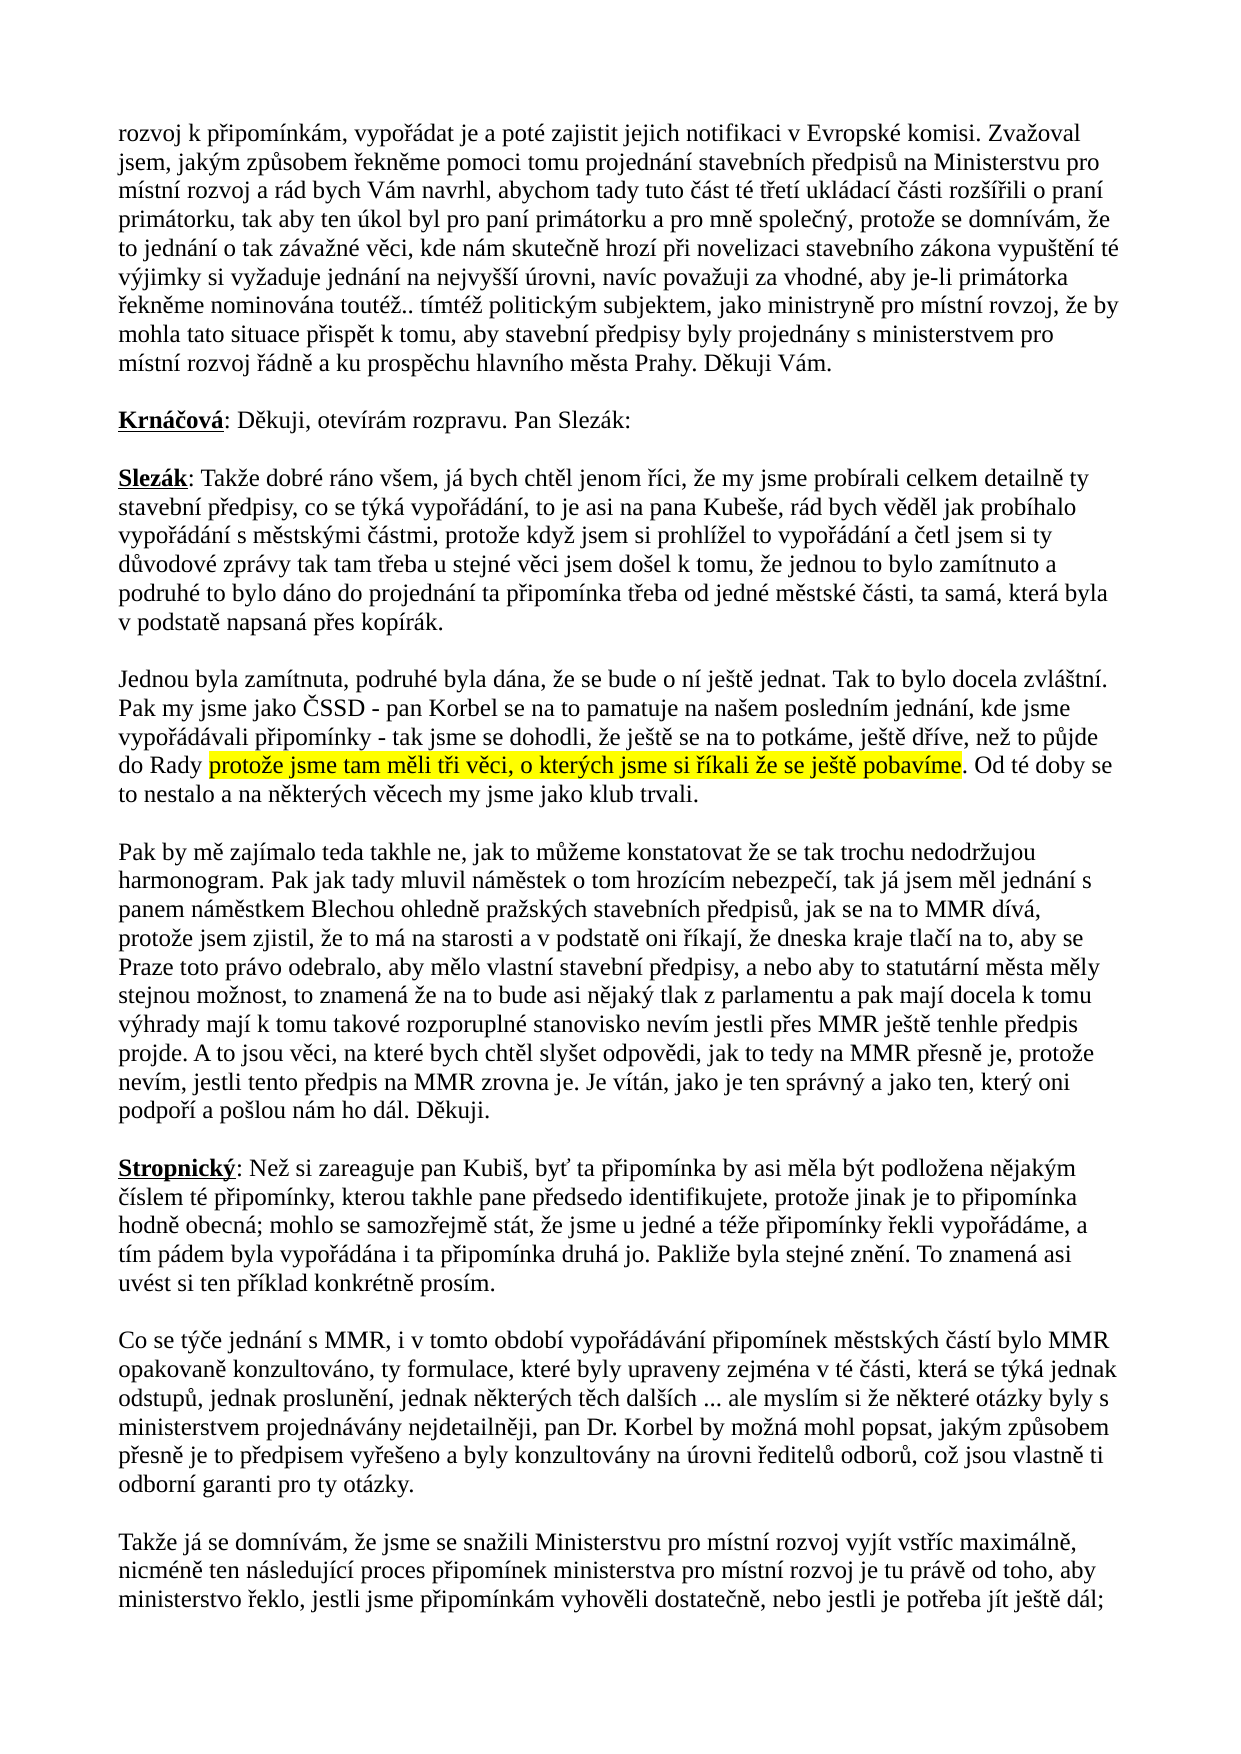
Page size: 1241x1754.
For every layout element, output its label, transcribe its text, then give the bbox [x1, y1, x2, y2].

text Pak by mě zajímalo teda takhle ne, jak to můžeme konstatovat že se tak trochu nedodržujou harmonogram. Pak jak tady mluvil náměstek o tom hrozícím nebezpečí, tak já jsem měl jednání s panem náměstkem Blechou ohledně pražských stavebních předpisů, jak se na to MMR dívá, protože jsem zjistil, že to má na starosti a v podstatě oni říkají, že dneska kraje tlačí na to, aby se Praze toto právo odebralo, aby mělo vlastní stavební předpisy, a nebo aby to statutární města měly stejnou možnost, to znamená že na to bude asi nějaký tlak z parlamentu a pak mají docela k tomu výhrady mají k tomu takové rozporuplné stanovisko nevím jestli přes MMR ještě tenhle předpis projde. A to jsou věci, na které bych chtěl slyšet odpovědi, jak to tedy na MMR přesně je, protože nevím, jestli tento předpis na MMR zrovna je. Je vítán, jako je ten správný a jako ten, který oni podpoří a pošlou nám ho dál. Děkuji. [118, 837, 1122, 1124]
text Stropnický: Než si zareaguje pan Kubiš, byť ta připomínka by asi měla být podložena nějakým číslem té připomínky, kterou takhle pane předsedo identifikujete, protože jinak je to připomínka hodně obecná; mohlo se samozřejmě stát, že jsme u jedné a téže připomínky řekli vypořádáme, a tím pádem byla vypořádána i ta připomínka druhá jo. Pakliže byla stejné znění. To znamená asi uvést si ten příklad konkrétně prosím. [118, 1153, 1122, 1297]
text Jednou byla zamítnuta, podruhé byla dána, že se bude o ní ještě jednat. Tak to bylo docela zvláštní. Pak my jsme jako ČSSD - pan Korbel se na to pamatuje na našem posledním jednání, kde jsme vypořádávali připomínky - tak jsme se dohodli, že ještě se na to potkáme, ještě dříve, než to půjde do Rady protože jsme tam měli tři věci, o kterých jsme si říkali že se ještě pobavíme. Od té doby se to nestalo a na některých věcech my jsme jako klub trvali. [118, 664, 1122, 808]
text rozvoj k připomínkám, vypořádat je a poté zajistit jejich notifikaci v Evropské komisi. Zvažoval jsem, jakým způsobem řekněme pomoci tomu projednání stavebních předpisů na Ministerstvu pro místní rozvoj a rád bych Vám navrhl, abychom tady tuto část té třetí ukládací části rozšířili o praní primátorku, tak aby ten úkol byl pro paní primátorku a pro mně společný, protože se domnívám, že to jednání o tak závažné věci, kde nám skutečně hrozí při novelizaci stavebního zákona vypuštění té výjimky si vyžaduje jednání na nejvyšší úrovni, navíc považuji za vhodné, aby je-li primátorka řekněme nominována toutéž.. tímtéž politickým subjektem, jako ministryně pro místní rovzoj, že by mohla tato situace přispět k tomu, aby stavební předpisy byly projednány s ministerstvem pro místní rozvoj řádně a ku prospěchu hlavního města Prahy. Děkuji Vám. [118, 118, 1122, 377]
text Takže já se domnívám, že jsme se snažili Ministerstvu pro místní rozvoj vyjít vstříc maximálně, nicméně ten následující proces připomínek ministerstva pro místní rozvoj je tu právě od toho, aby ministerstvo řeklo, jestli jsme připomínkám vyhověli dostatečně, nebo jestli je potřeba jít ještě dál; [118, 1527, 1122, 1613]
text Krnáčová: Děkuji, otevírám rozpravu. Pan Slezák: [118, 406, 1122, 434]
text Co se týče jednání s MMR, i v tomto období vypořádávání připomínek městských částí bylo MMR opakovaně konzultováno, ty formulace, které byly upraveny zejména v té části, která se týká jednak odstupů, jednak proslunění, jednak některých těch dalších ... ale myslím si že některé otázky byly s ministerstvem projednávány nejdetailněji, pan Dr. Korbel by možná mohl popsat, jakým způsobem přesně je to předpisem vyřešeno a byly konzultovány na úrovni ředitelů odborů, což jsou vlastně ti odborní garanti pro ty otázky. [118, 1326, 1122, 1498]
text Slezák: Takže dobré ráno všem, já bych chtěl jenom říci, že my jsme probírali celkem detailně ty stavební předpisy, co se týká vypořádání, to je asi na pana Kubeše, rád bych věděl jak probíhalo vypořádání s městskými částmi, protože když jsem si prohlížel to vypořádání a četl jsem si ty důvodové zprávy tak tam třeba u stejné věci jsem došel k tomu, že jednou to bylo zamítnuto a podruhé to bylo dáno do projednání ta připomínka třeba od jedné městské části, ta samá, která byla v podstatě napsaná přes kopírák. [118, 463, 1122, 636]
